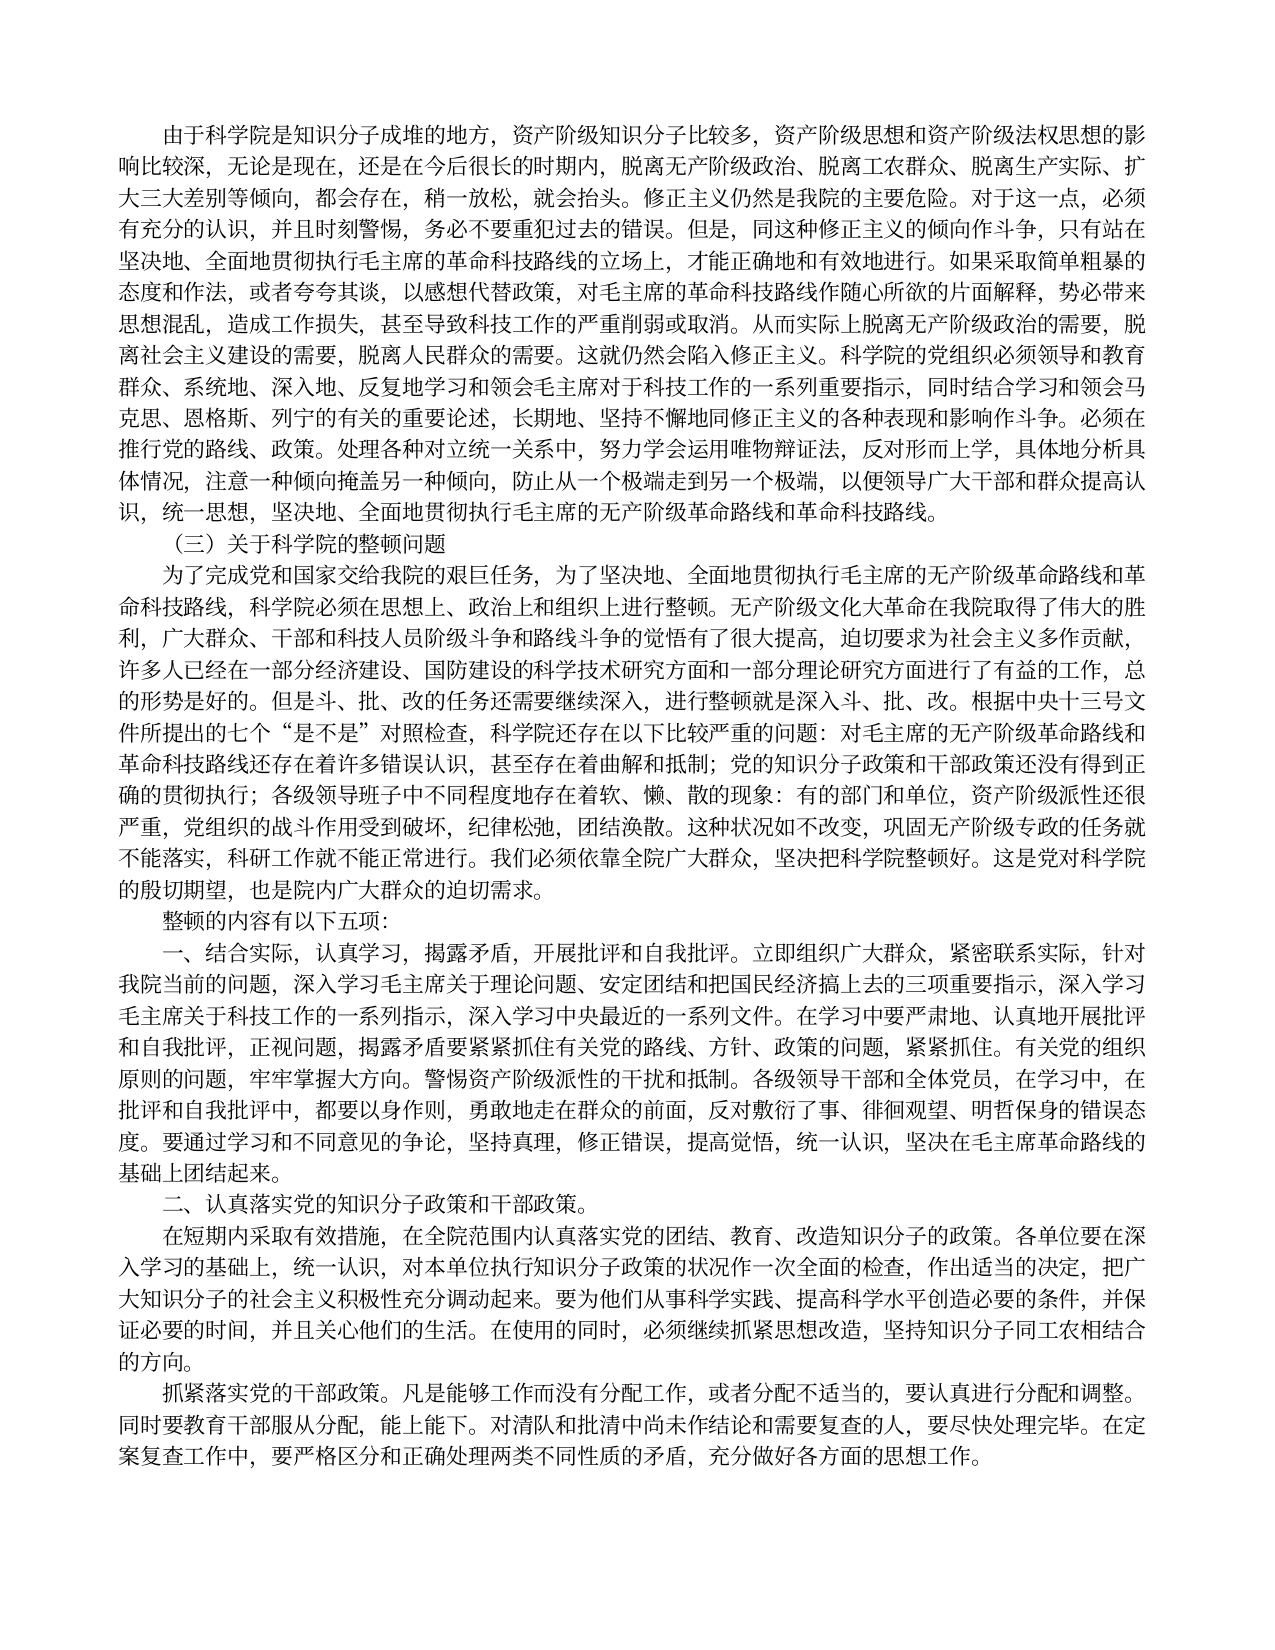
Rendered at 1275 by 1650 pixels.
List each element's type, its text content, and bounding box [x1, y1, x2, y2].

text 抓紧落实党的干部政策。凡是能够工作而没有分配工作，或者分配不适当的，要认真进行分配和调整。同时要教育干部服从分配，能上能下。对清队和批清中尚未作结论和需要复查的人，要尽快处理完毕。在定案复查工作中，要严格区分和正确处理两类不同性质的矛盾，充分做好各方面的思想工作。 [118, 1376, 1157, 1471]
text （三）关于科学院的整顿问题 [118, 527, 1157, 558]
text 一、结合实际，认真学习，揭露矛盾，开展批评和自我批评。立即组织广大群众，紧密联系实际，针对我院当前的问题，深入学习毛主席关于理论问题、安定团结和把国民经济搞上去的三项重要指示，深入学习毛主席关于科技工作的一系列指示，深入学习中央最近的一系列文件。在学习中要严肃地、认真地开展批评和自我批评，正视问题，揭露矛盾要紧紧抓住有关党的路线、方针、政策的问题，紧紧抓住。有关党的组织原则的问题，牢牢掌握大方向。警惕资产阶级派性的干扰和抵制。各级领导干部和全体党员，在学习中，在批评和自我批评中，都要以身作则，勇敢地走在群众的前面，反对敷衍了事、徘徊观望、明哲保身的错误态度。要通过学习和不同意见的争论，坚持真理，修正错误，提高觉悟，统一认识，坚决在毛主席革命路线的基础上团结起来。 [118, 936, 1157, 1188]
text 为了完成党和国家交给我院的艰巨任务，为了坚决地、全面地贯彻执行毛主席的无产阶级革命路线和革命科技路线，科学院必须在思想上、政治上和组织上进行整顿。无产阶级文化大革命在我院取得了伟大的胜利，广大群众、干部和科技人员阶级斗争和路线斗争的觉悟有了很大提高，迫切要求为社会主义多作贡献，许多人已经在一部分经济建设、国防建设的科学技术研究方面和一部分理论研究方面进行了有益的工作，总的形势是好的。但是斗、批、改的任务还需要继续深入，进行整顿就是深入斗、批、改。根据中央十三号文件所提出的七个“是不是”对照检查，科学院还存在以下比较严重的问题：对毛主席的无产阶级革命路线和革命科技路线还存在着许多错误认识，甚至存在着曲解和抵制；党的知识分子政策和干部政策还没有得到正确的贯彻执行；各级领导班子中不同程度地存在着软、懒、散的现象：有的部门和单位，资产阶级派性还很严重，党组织的战斗作用受到破坏，纪律松弛，团结涣散。这种状况如不改变，巩固无产阶级专政的任务就不能落实，科研工作就不能正常进行。我们必须依靠全院广大群众，坚决把科学院整顿好。这是党对科学院的殷切期望，也是院内广大群众的迫切需求。 [118, 558, 1157, 904]
text 在短期内采取有效措施，在全院范围内认真落实党的团结、教育、改造知识分子的政策。各单位要在深入学习的基础上，统一认识，对本单位执行知识分子政策的状况作一次全面的检查，作出适当的决定，把广大知识分子的社会主义积极性充分调动起来。要为他们从事科学实践、提高科学水平创造必要的条件，并保证必要的时间，并且关心他们的生活。在使用的同时，必须继续抓紧思想改造，坚持知识分子同工农相结合的方向。 [118, 1219, 1157, 1376]
text 由于科学院是知识分子成堆的地方，资产阶级知识分子比较多，资产阶级思想和资产阶级法权思想的影响比较深，无论是现在，还是在今后很长的时期内，脱离无产阶级政治、脱离工农群众、脱离生产实际、扩大三大差别等倾向，都会存在，稍一放松，就会抬头。修正主义仍然是我院的主要危险。对于这一点，必须有充分的认识，并且时刻警惕，务必不要重犯过去的错误。但是，同这种修正主义的倾向作斗争，只有站在坚决地、全面地贯彻执行毛主席的革命科技路线的立场上，才能正确地和有效地进行。如果采取简单粗暴的态度和作法，或者夸夸其谈，以感想代替政策，对毛主席的革命科技路线作随心所欲的片面解释，势必带来思想混乱，造成工作损失，甚至导致科技工作的严重削弱或取消。从而实际上脱离无产阶级政治的需要，脱离社会主义建设的需要，脱离人民群众的需要。这就仍然会陷入修正主义。科学院的党组织必须领导和教育群众、系统地、深入地、反复地学习和领会毛主席对于科技工作的一系列重要指示，同时结合学习和领会马克思、恩格斯、列宁的有关的重要论述，长期地、坚持不懈地同修正主义的各种表现和影响作斗争。必须在推行党的路线、政策。处理各种对立统一关系中，努力学会运用唯物辩证法，反对形而上学，具体地分析具体情况，注意一种倾向掩盖另一种倾向，防止从一个极端走到另一个极端，以便领导广大干部和群众提高认识，统一思想，坚决地、全面地贯彻执行毛主席的无产阶级革命路线和革命科技路线。 [118, 118, 1157, 527]
text 整顿的内容有以下五项： [118, 904, 1157, 936]
text 二、认真落实党的知识分子政策和干部政策。 [118, 1188, 1157, 1219]
